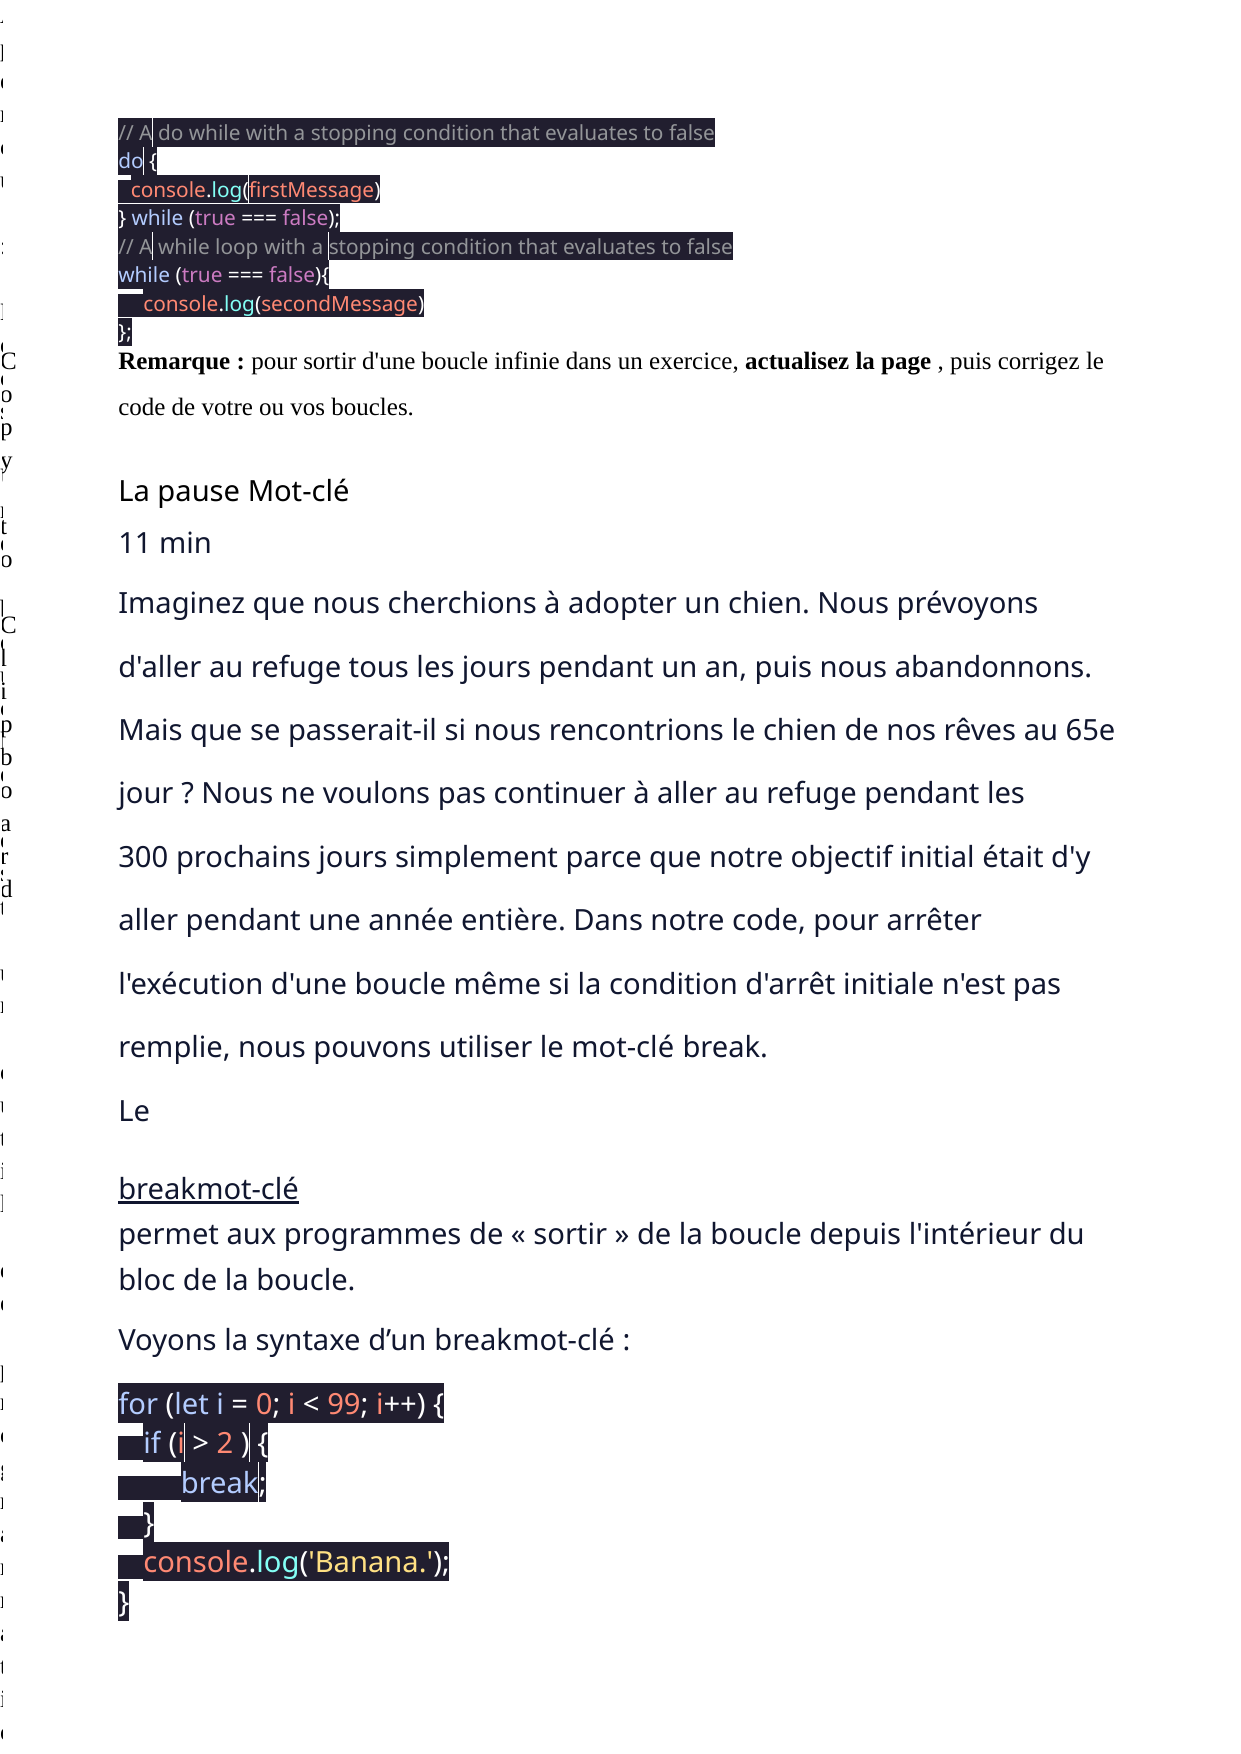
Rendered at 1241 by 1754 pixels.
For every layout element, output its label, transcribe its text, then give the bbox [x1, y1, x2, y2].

text Remarque : pour sortir d'une boucle infinie dans un exercice, actualisez la page , puis corrigez le code de votre ou vos boucles. [118, 346, 1122, 421]
text Voyons la syntaxe d’un breakmot-clé : [118, 1319, 1122, 1359]
text breakmot-clé [118, 1168, 1122, 1208]
text 11 min [118, 522, 1122, 562]
text console.log(secondMessage) [118, 289, 1122, 317]
subtitle La pause Mot-clé [118, 471, 1122, 510]
text console.log('Banana.'); [118, 1542, 1122, 1581]
text } [118, 1581, 1122, 1621]
text for (let i = 0; i < 99; i++) { [118, 1383, 1122, 1423]
text Imaginez que nous cherchions à adopter un chien. Nous prévoyons d'aller au refuge tous les jours pendant un an, puis nous abandonnons. Mais que se passerait-il si nous rencontrions le chien de nos rêves au 65e jour ? Nous ne voulons pas continuer à aller au refuge pendant les 300 prochains jours simplement parce que notre objectif initial était d'y aller pendant une année entière. Dans notre code, pour arrêter l'exécution d'une boucle même si la condition d'arrêt initiale n'est pas remplie, nous pouvons utiliser le mot-clé break. [118, 582, 1122, 1066]
text do { [118, 147, 1122, 175]
text console.log(firstMessage) [118, 175, 1122, 203]
text }; [118, 317, 1122, 346]
text if (i > 2 ) { [118, 1423, 1122, 1462]
text while (true === false){ [118, 260, 1122, 289]
text permet aux programmes de « sortir » de la boucle depuis l'intérieur du bloc de la boucle. [118, 1214, 1122, 1299]
text } while (true === false); [118, 203, 1122, 232]
text break; [118, 1462, 1122, 1502]
text // A do while with a stopping condition that evaluates to false [118, 118, 1122, 147]
text Le [118, 1090, 1122, 1130]
text } [118, 1502, 1122, 1542]
text // A while loop with a stopping condition that evaluates to false [118, 232, 1122, 260]
